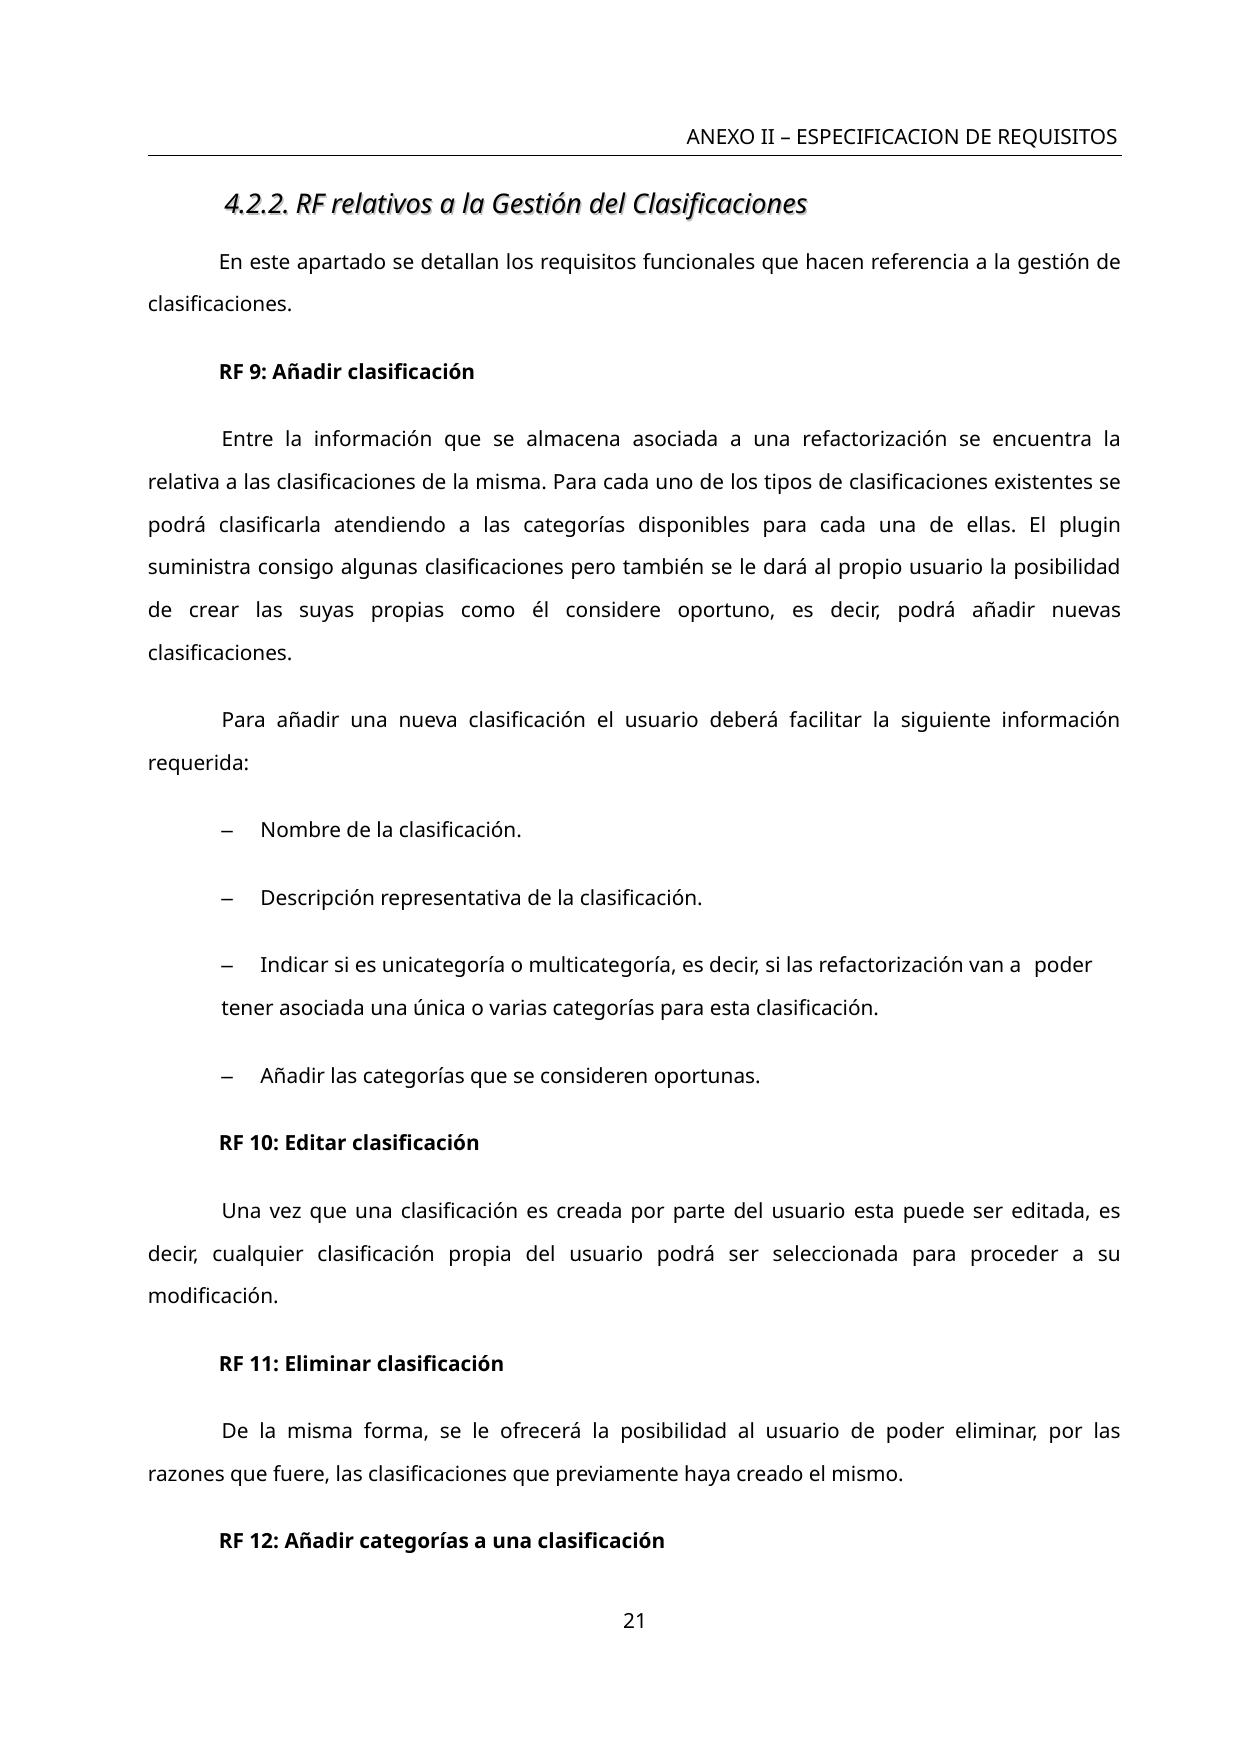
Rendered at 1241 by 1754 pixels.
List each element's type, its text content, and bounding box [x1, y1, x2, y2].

text RF 12: Añadir categorías a una clasificación [148, 1527, 1122, 1555]
text RF 10: Editar clasificación [148, 1128, 1122, 1157]
text RF 11: Eliminar clasificación [148, 1349, 1122, 1377]
subtitle RF relativos a la Gestión del Clasificaciones [290, 185, 1122, 222]
text Una vez que una clasificación es creada por parte del usuario esta puede ser editada, es decir, cualquier clasificación propia del usuario podrá ser seleccionada para proceder a su modificación. [148, 1196, 1122, 1310]
text Entre la información que se almacena asociada a una refactorización se encuentra la relativa a las clasificaciones de la misma. Para cada uno de los tipos de clasificaciones existentes se podrá clasificarla atendiendo a las categorías disponibles para cada una de ellas. El plugin suministra consigo algunas clasificaciones pero también se le dará al propio usuario la posibilidad de crear las suyas propias como él considere oportuno, es decir, podrá añadir nuevas clasificaciones. [148, 424, 1122, 666]
text En este apartado se detallan los requisitos funcionales que hacen referencia a la gestión de clasificaciones. [148, 247, 1122, 318]
text Para añadir una nueva clasificación el usuario deberá facilitar la siguiente información requerida: [148, 705, 1122, 776]
text De la misma forma, se le ofrecerá la posibilidad al usuario de poder eliminar, por las razones que fuere, las clasificaciones que previamente haya creado el mismo. [148, 1416, 1122, 1487]
list Nombre de la clasificación. [221, 815, 1122, 844]
text RF 9: Añadir clasificación [148, 357, 1122, 385]
list Indicar si es unicategoría o multicategoría, es decir, si las refactorización van a poder tener asociada una única o varias categorías para esta clasificación. [221, 951, 1122, 1022]
list Añadir las categorías que se consideren oportunas. [221, 1061, 1122, 1089]
list Descripción representativa de la clasificación. [221, 883, 1122, 911]
